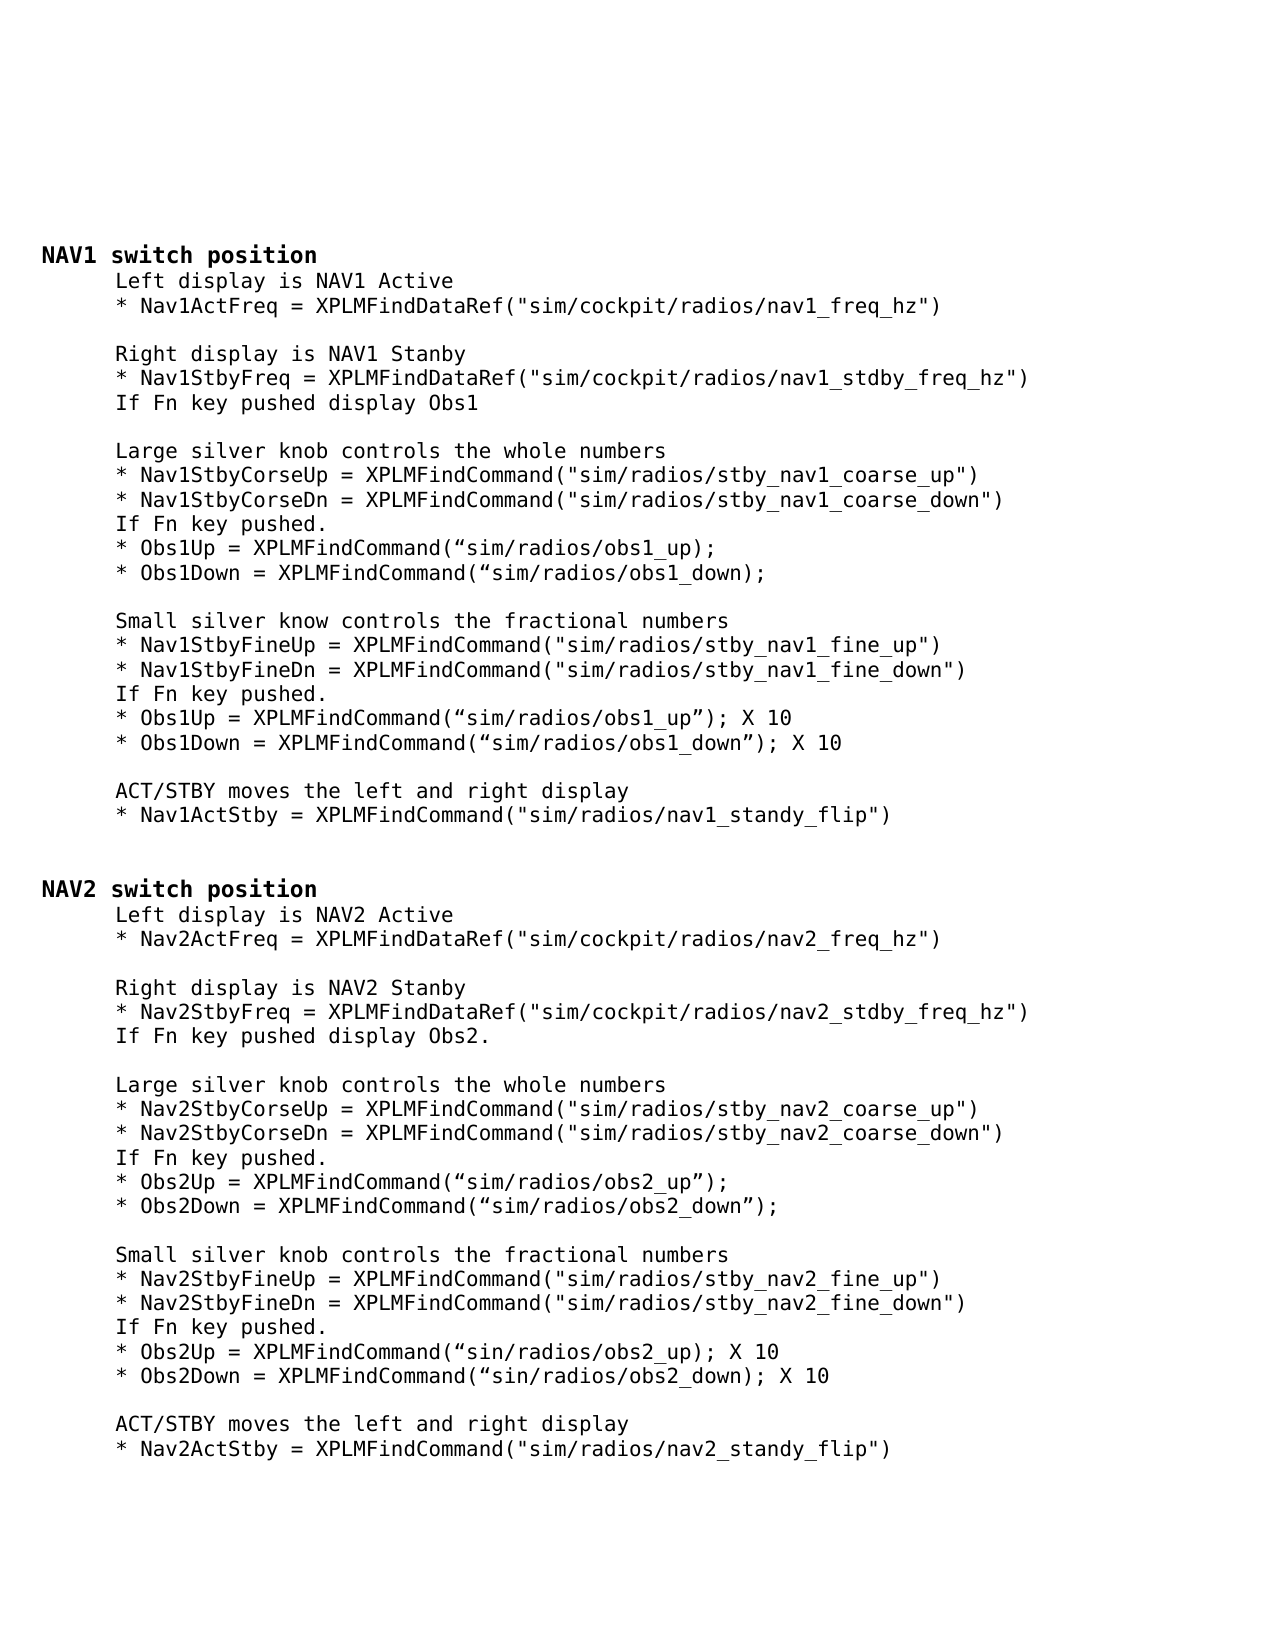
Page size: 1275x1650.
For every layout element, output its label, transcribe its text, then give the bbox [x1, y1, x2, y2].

text If Fn key pushed. [41, 1146, 1234, 1170]
text * Nav2StbyFineDn = XPLMFindCommand("sim/radios/stby_nav2_fine_down") [41, 1291, 1234, 1315]
text Right display is NAV2 Stanby [41, 976, 1234, 1000]
text * Nav1StbyCorseDn = XPLMFindCommand("sim/radios/stby_nav1_coarse_down") [41, 488, 1234, 512]
text * Obs1Up = XPLMFindCommand(“sim/radios/obs1_up); [41, 536, 1234, 561]
text If Fn key pushed. [41, 682, 1234, 706]
text * Nav1ActFreq = XPLMFindDataRef("sim/cockpit/radios/nav1_freq_hz") [41, 294, 1234, 318]
text Left display is NAV1 Active [41, 269, 1234, 294]
text * Obs2Up = XPLMFindCommand(“sim/radios/obs2_up”); [41, 1170, 1234, 1194]
text * Nav2StbyCorseUp = XPLMFindCommand("sim/radios/stby_nav2_coarse_up") [41, 1097, 1234, 1121]
text If Fn key pushed. [41, 512, 1234, 536]
text * Nav1StbyFineUp = XPLMFindCommand("sim/radios/stby_nav1_fine_up") [41, 633, 1234, 658]
text ACT/STBY moves the left and right display [41, 1412, 1234, 1437]
text * Nav1StbyCorseUp = XPLMFindCommand("sim/radios/stby_nav1_coarse_up") [41, 463, 1234, 488]
text * Obs2Down = XPLMFindCommand(“sim/radios/obs2_down”); [41, 1194, 1234, 1218]
text * Obs1Up = XPLMFindCommand(“sim/radios/obs1_up”); X 10 [41, 706, 1234, 731]
text Small silver knob controls the fractional numbers [41, 1243, 1234, 1267]
text NAV2 switch position [41, 876, 1234, 903]
text If Fn key pushed display Obs1 [41, 391, 1234, 415]
text * Nav2StbyFineUp = XPLMFindCommand("sim/radios/stby_nav2_fine_up") [41, 1267, 1234, 1291]
text ACT/STBY moves the left and right display [41, 779, 1234, 803]
text * Obs1Down = XPLMFindCommand(“sim/radios/obs1_down); [41, 561, 1234, 585]
text * Obs1Down = XPLMFindCommand(“sim/radios/obs1_down”); X 10 [41, 731, 1234, 755]
text If Fn key pushed. [41, 1315, 1234, 1340]
text * Nav2ActStby = XPLMFindCommand("sim/radios/nav2_standy_flip") [41, 1437, 1234, 1461]
text * Nav1StbyFineDn = XPLMFindCommand("sim/radios/stby_nav1_fine_down") [41, 658, 1234, 682]
text * Nav2StbyFreq = XPLMFindDataRef("sim/cockpit/radios/nav2_stdby_freq_hz") [41, 1000, 1234, 1024]
text Large silver knob controls the whole numbers [41, 439, 1234, 463]
text Left display is NAV2 Active [41, 903, 1234, 927]
text * Nav1ActStby = XPLMFindCommand("sim/radios/nav1_standy_flip") [41, 803, 1234, 828]
text * Nav2StbyCorseDn = XPLMFindCommand("sim/radios/stby_nav2_coarse_down") [41, 1121, 1234, 1146]
text Right display is NAV1 Stanby [41, 342, 1234, 366]
text * Nav2ActFreq = XPLMFindDataRef("sim/cockpit/radios/nav2_freq_hz") [41, 927, 1234, 951]
text Small silver know controls the fractional numbers [41, 609, 1234, 633]
text If Fn key pushed display Obs2. [41, 1024, 1234, 1048]
text Large silver knob controls the whole numbers [41, 1073, 1234, 1097]
text NAV1 switch position [41, 243, 1234, 269]
text * Obs2Down = XPLMFindCommand(“sin/radios/obs2_down); X 10 [41, 1364, 1234, 1388]
text * Nav1StbyFreq = XPLMFindDataRef("sim/cockpit/radios/nav1_stdby_freq_hz") [41, 366, 1234, 391]
text * Obs2Up = XPLMFindCommand(“sin/radios/obs2_up); X 10 [41, 1340, 1234, 1364]
